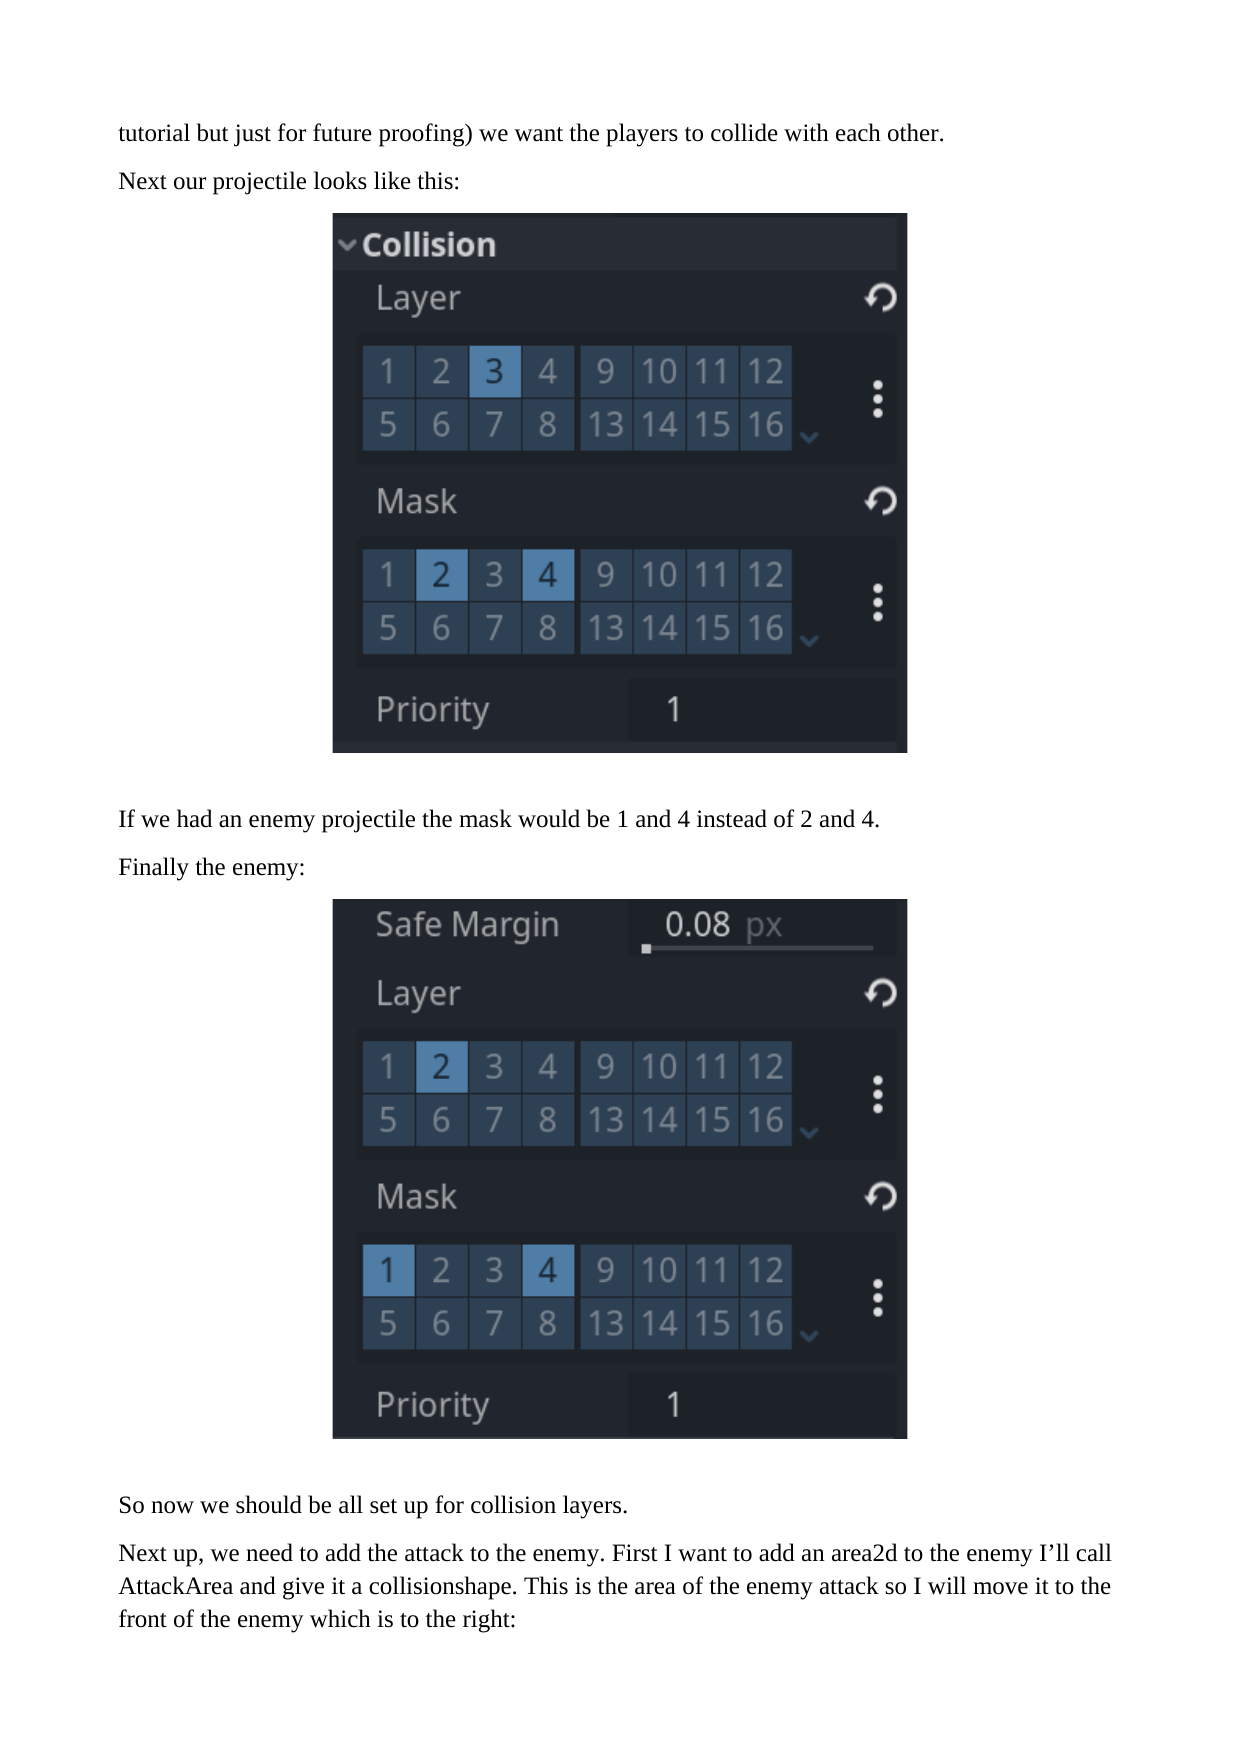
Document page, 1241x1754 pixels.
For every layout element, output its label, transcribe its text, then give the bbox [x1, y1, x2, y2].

text If we had an enemy projectile the mask would be 1 and 4 instead of 2 and 4. [118, 804, 1122, 833]
picture [332, 213, 908, 753]
text Next up, we need to add the attack to the enemy. First I want to add an area2d to the enemy I’ll call AttackArea and give it a collisionshape. This is the area of the enemy attack so I will move it to the front of the enemy which is to the right: [118, 1538, 1122, 1633]
text tutorial but just for future proofing) we want the players to collide with each other. [118, 118, 1122, 147]
text So now we should be all set up for collision layers. [118, 1490, 1122, 1519]
picture [332, 899, 908, 1439]
text Next our projectile looks like this: [118, 166, 1122, 194]
text Finally the enemy: [118, 852, 1122, 881]
